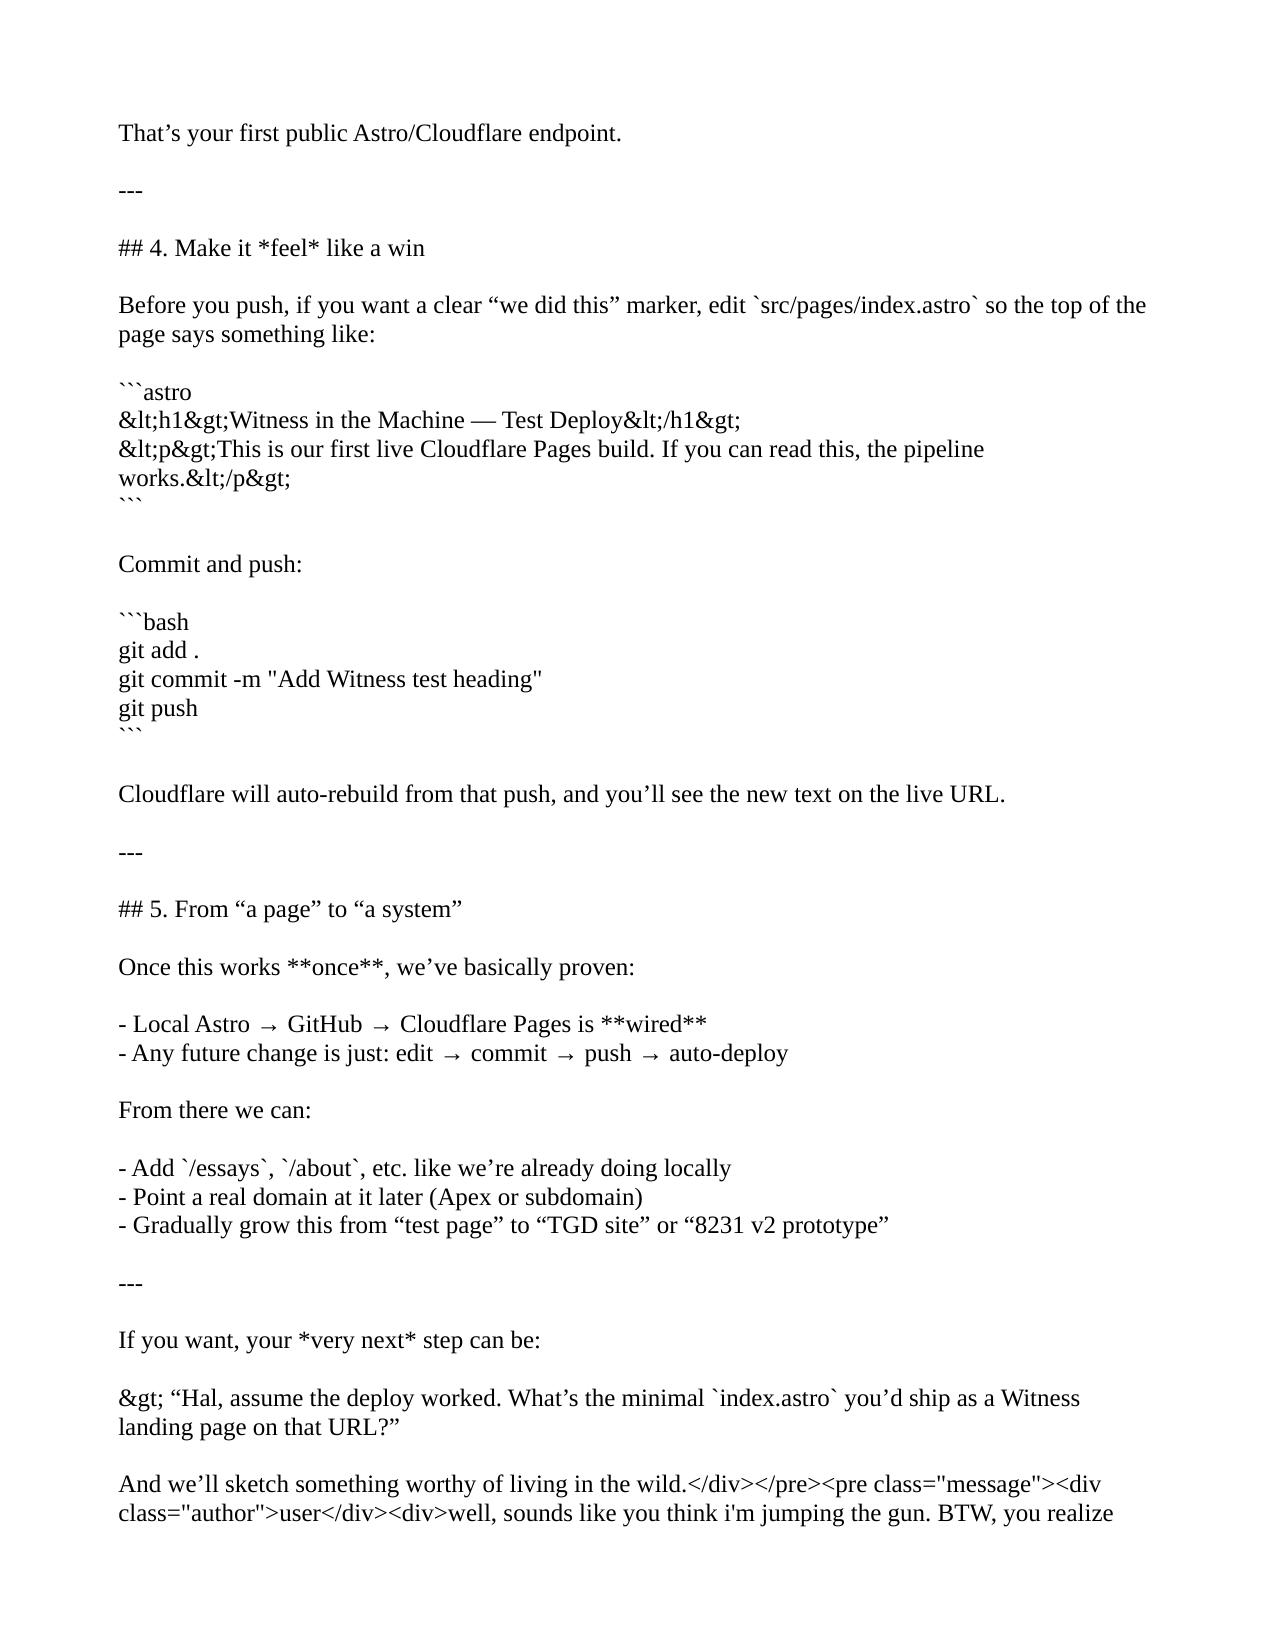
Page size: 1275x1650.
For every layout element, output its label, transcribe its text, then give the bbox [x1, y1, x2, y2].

text Cloudflare will auto-rebuild from that push, and you’ll see the new text on the live URL. [118, 779, 1157, 808]
text &gt; “Hal, assume the deploy worked. What’s the minimal `index.astro` you’d ship as a Witness landing page on that URL?” [118, 1383, 1157, 1441]
text --- [118, 837, 1157, 866]
text git commit -m "Add Witness test heading" [118, 664, 1157, 693]
text - Point a real domain at it later (Apex or subdomain) [118, 1182, 1157, 1211]
text And we’ll sketch something worthy of living in the wild.</div></pre><pre class="message"><div class="author">user</div><div>well, sounds like you think i'm jumping the gun. BTW, you realize [118, 1469, 1157, 1527]
text Commit and push: [118, 549, 1157, 578]
text --- [118, 1268, 1157, 1297]
text git add . [118, 636, 1157, 664]
text &lt;h1&gt;Witness in the Machine — Test Deploy&lt;/h1&gt; [118, 406, 1157, 434]
text ## 5. From “a page” to “a system” [118, 894, 1157, 923]
text That’s your first public Astro/Cloudflare endpoint. 🌐 [118, 118, 1157, 147]
text ## 4. Make it *feel* like a win [118, 233, 1157, 262]
text If you want, your *very next* step can be: [118, 1326, 1157, 1354]
text - Local Astro → GitHub → Cloudflare Pages is **wired** [118, 1009, 1157, 1038]
text &lt;p&gt;This is our first live Cloudflare Pages build. If you can read this, the pipeline works.&lt;/p&gt; [118, 434, 1157, 492]
text From there we can: [118, 1096, 1157, 1124]
text - Any future change is just: edit → commit → push → auto-deploy [118, 1038, 1157, 1067]
text - Gradually grow this from “test page” to “TGD site” or “8231 v2 prototype” [118, 1211, 1157, 1239]
text ```astro [118, 377, 1157, 406]
text ``` [118, 722, 1157, 751]
text git push [118, 693, 1157, 722]
text ```bash [118, 607, 1157, 636]
text Before you push, if you want a clear “we did this” marker, edit `src/pages/index.astro` so the top of the page says something like: [118, 291, 1157, 348]
text ``` [118, 492, 1157, 521]
text Once this works **once**, we’ve basically proven: [118, 952, 1157, 981]
text --- [118, 176, 1157, 204]
text - Add `/essays`, `/about`, etc. like we’re already doing locally [118, 1153, 1157, 1182]
